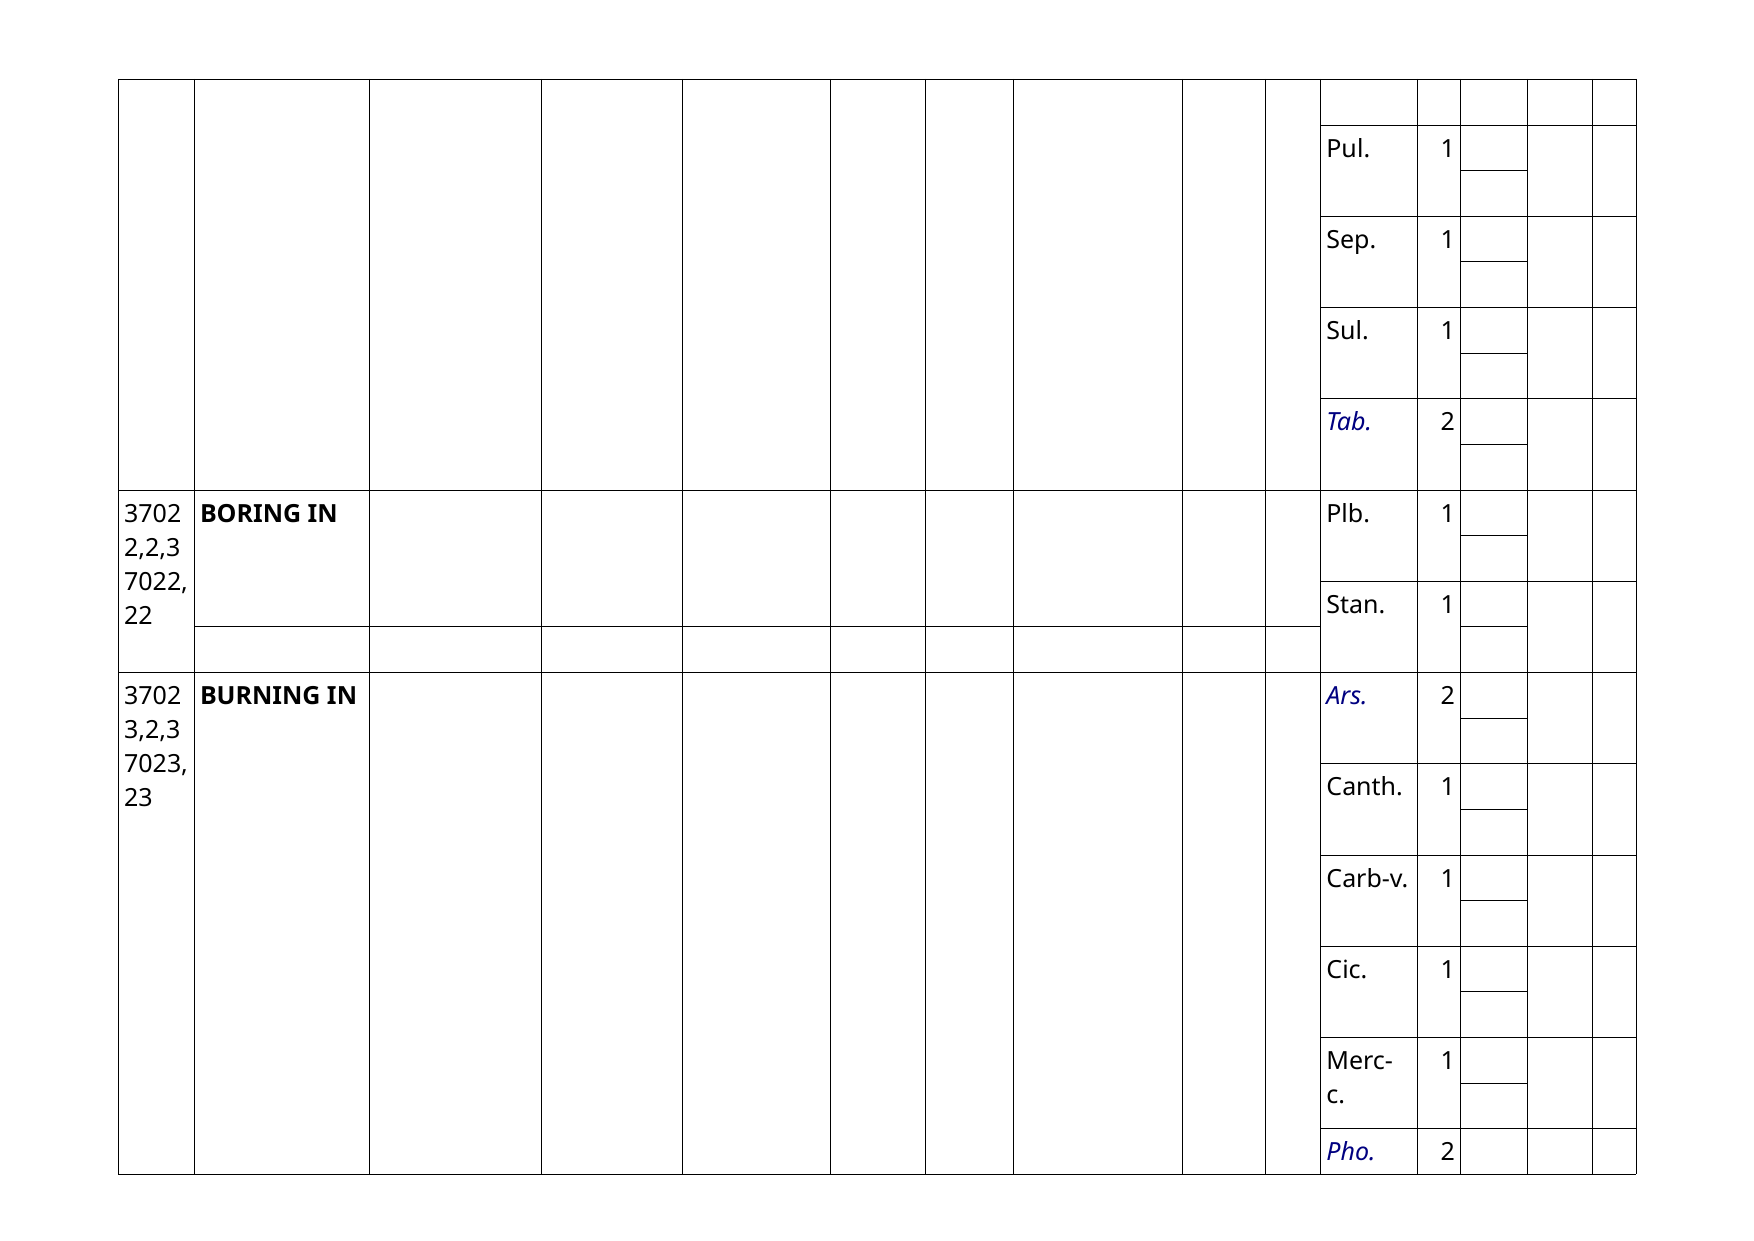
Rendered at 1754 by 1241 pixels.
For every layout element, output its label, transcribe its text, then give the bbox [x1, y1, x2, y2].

table_cell [926, 627, 1013, 672]
table_cell [1461, 445, 1527, 489]
table_cell [1528, 582, 1592, 672]
table_cell [119, 80, 194, 489]
table_cell [831, 491, 925, 626]
table_cell 2 [1418, 673, 1460, 763]
table_cell [1014, 491, 1182, 626]
table_cell [370, 80, 541, 489]
table_cell [831, 80, 925, 489]
table_cell [926, 80, 1013, 489]
table_cell Pul. [1321, 126, 1417, 216]
table_cell [1528, 764, 1592, 854]
table_cell [1461, 217, 1527, 261]
table_cell [1183, 80, 1265, 489]
table_cell 37022,2,37022,22 [119, 491, 194, 672]
table_cell [1461, 80, 1527, 124]
table_cell [683, 673, 830, 1174]
table_cell Carb-v. [1321, 856, 1417, 946]
table_cell [1461, 308, 1527, 353]
table_cell [1321, 80, 1417, 124]
table_cell [195, 627, 369, 672]
table_cell [1528, 1129, 1592, 1174]
table_cell [1183, 491, 1265, 626]
table_cell [1528, 217, 1592, 307]
table_cell [926, 491, 1013, 626]
table_cell [1593, 764, 1636, 854]
table_cell Sep. [1321, 217, 1417, 307]
table_cell [1528, 491, 1592, 581]
table_cell [1461, 126, 1527, 170]
table_cell [683, 80, 830, 489]
table_cell 1 [1418, 308, 1460, 398]
table_cell [1593, 1129, 1636, 1174]
table_cell 1 [1418, 856, 1460, 946]
table_cell [1014, 80, 1182, 489]
table_cell [1461, 582, 1527, 626]
table_cell [1266, 673, 1320, 1174]
table_cell [1266, 627, 1320, 672]
table_cell [1528, 856, 1592, 946]
table_cell [1593, 947, 1636, 1037]
table_cell [1461, 810, 1527, 854]
table_cell [370, 627, 541, 672]
table_cell [542, 627, 682, 672]
table_cell [1266, 80, 1320, 489]
table_cell [1528, 947, 1592, 1037]
table_cell Cic. [1321, 947, 1417, 1037]
table_cell [1528, 80, 1592, 124]
table_cell [1593, 80, 1636, 124]
table_cell [1593, 673, 1636, 763]
table_cell 1 [1418, 217, 1460, 307]
table_cell [1593, 491, 1636, 581]
table_cell 1 [1418, 764, 1460, 854]
table_cell [1528, 126, 1592, 216]
table_cell [1593, 308, 1636, 398]
table_cell [1528, 1038, 1592, 1128]
table_cell [1461, 673, 1527, 718]
table_cell burning in [195, 673, 369, 1174]
table_cell [1266, 491, 1320, 626]
table_cell [1461, 992, 1527, 1037]
table_cell [1461, 719, 1527, 763]
table_cell [831, 673, 925, 1174]
table_cell [1461, 901, 1527, 946]
table_cell [683, 491, 830, 626]
table_cell 37023,2,37023,23 [119, 673, 194, 1174]
table_cell [1461, 1038, 1527, 1083]
table_cell [1461, 947, 1527, 991]
table_cell Sul. [1321, 308, 1417, 398]
table_cell [1461, 764, 1527, 809]
table_cell 1 [1418, 1038, 1460, 1128]
table_cell [1183, 627, 1265, 672]
table_cell Pho. [1321, 1129, 1417, 1174]
table_cell [1461, 171, 1527, 216]
table_cell [1461, 399, 1527, 444]
table_cell 2 [1418, 399, 1460, 489]
table_cell [1528, 399, 1592, 489]
table_cell [1461, 856, 1527, 900]
table_cell 1 [1418, 126, 1460, 216]
table_cell 1 [1418, 947, 1460, 1037]
table_cell Merc-c. [1321, 1038, 1417, 1128]
table_cell [1528, 673, 1592, 763]
table_cell Ars. [1321, 673, 1417, 763]
table_cell [1461, 1129, 1527, 1174]
table_cell [1461, 627, 1527, 672]
table_cell 1 [1418, 491, 1460, 581]
table_cell [831, 627, 925, 672]
table_cell [1461, 1084, 1527, 1128]
table_cell [1593, 217, 1636, 307]
table_cell [926, 673, 1013, 1174]
table_cell [1461, 262, 1527, 307]
table_cell [1183, 673, 1265, 1174]
table_cell [542, 80, 682, 489]
table_cell [683, 627, 830, 672]
table_cell [1461, 536, 1527, 581]
table_cell boring in [195, 491, 369, 626]
table_cell [1593, 856, 1636, 946]
table_cell Stan. [1321, 582, 1417, 672]
table_cell [1528, 308, 1592, 398]
table_cell [1593, 126, 1636, 216]
table_cell 1 [1418, 582, 1460, 672]
table_cell Plb. [1321, 491, 1417, 581]
table_cell [1461, 491, 1527, 535]
table_cell [370, 673, 541, 1174]
table_cell Tab. [1321, 399, 1417, 489]
table_cell Canth. [1321, 764, 1417, 854]
table_cell 2 [1418, 1129, 1460, 1174]
table_cell [1593, 582, 1636, 672]
table_cell [195, 80, 369, 489]
table_cell [542, 491, 682, 626]
table_cell [370, 491, 541, 626]
table_cell [1461, 354, 1527, 398]
table_cell [542, 673, 682, 1174]
table_cell [1593, 399, 1636, 489]
table_cell [1418, 80, 1460, 124]
table_cell [1014, 627, 1182, 672]
table_cell [1593, 1038, 1636, 1128]
table_cell [1014, 673, 1182, 1174]
